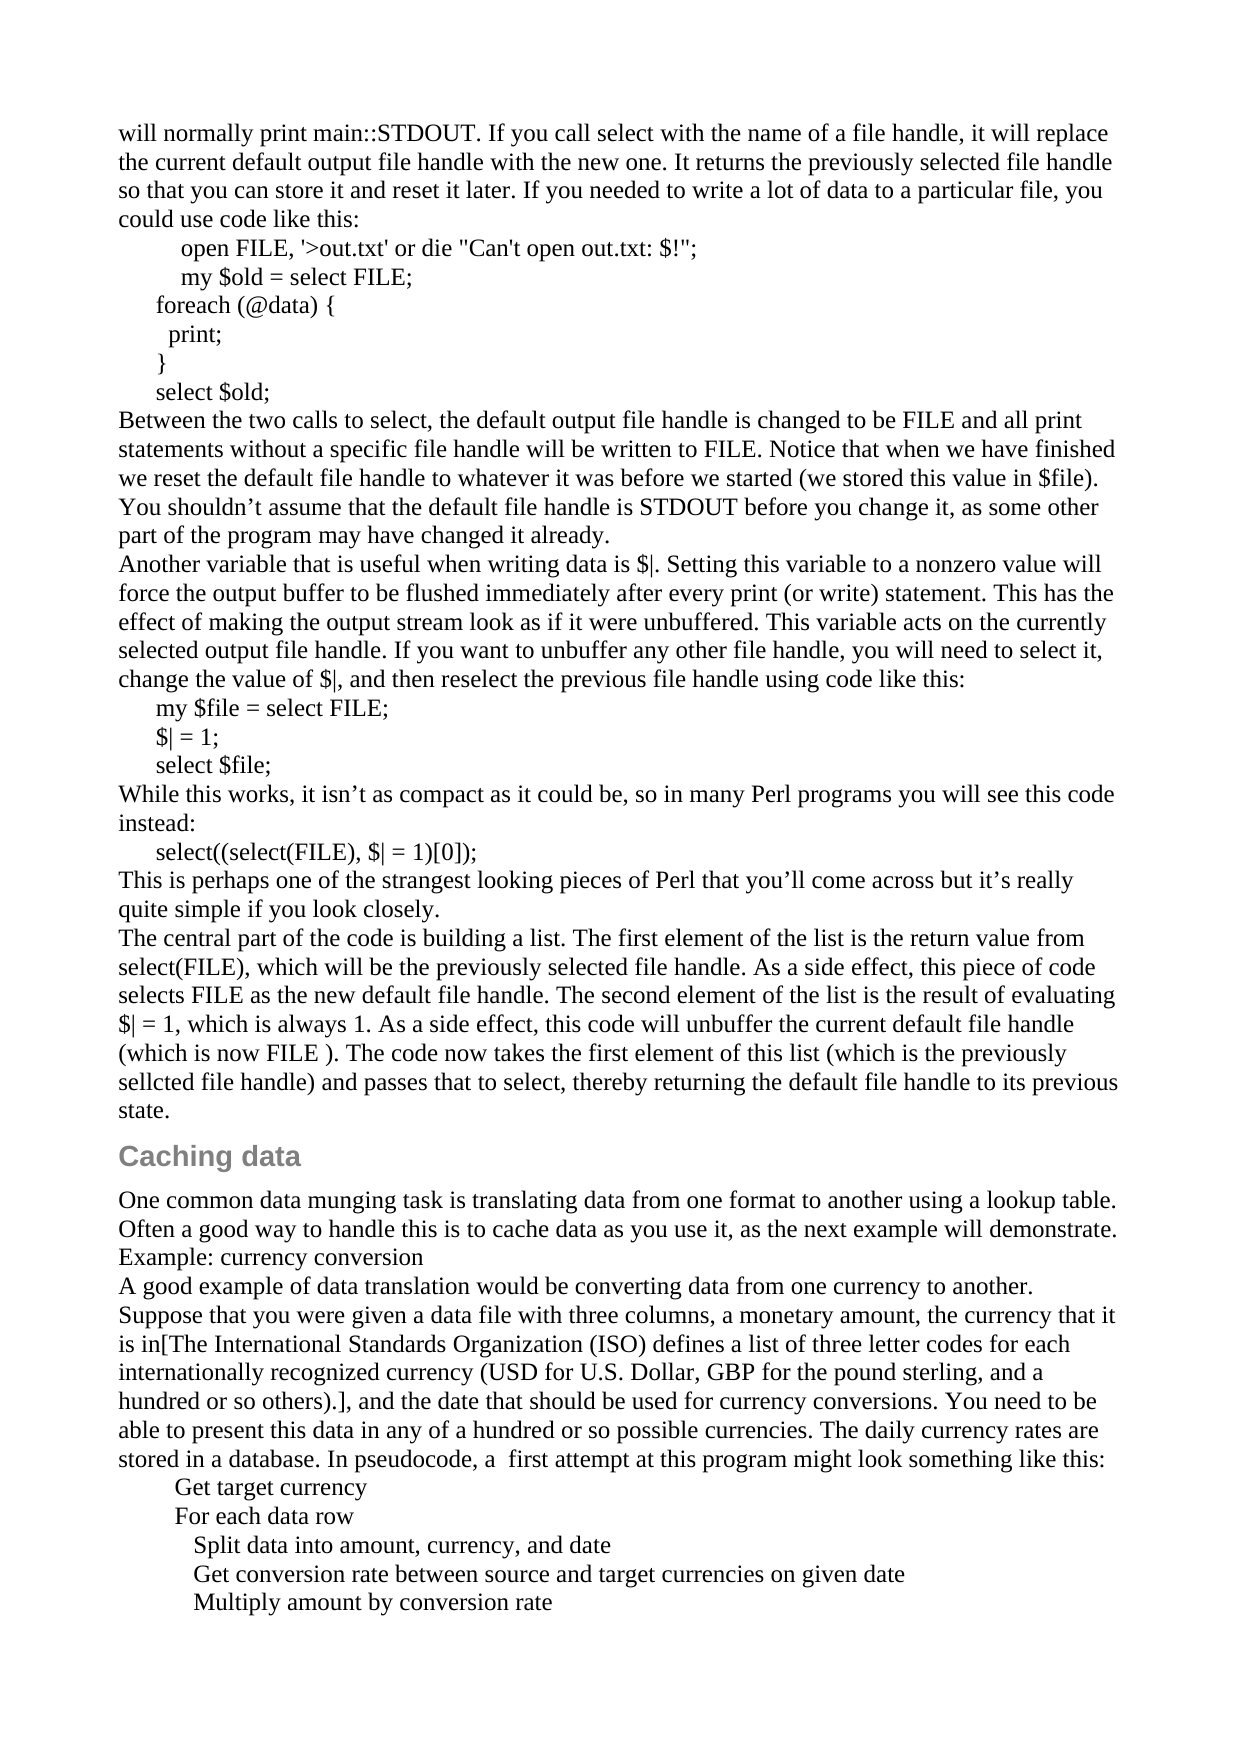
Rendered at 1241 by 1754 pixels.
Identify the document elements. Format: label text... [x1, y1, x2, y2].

text Another variable that is useful when writing data is $|. Setting this variable to a nonzero value will force the output buffer to be flushed immediately after every print (or write) statement. This has the effect of making the output stream look as if it were unbuffered. This variable acts on the currently selected output file handle. If you want to unbuffer any other file handle, you will need to select it, change the value of $|, and then reselect the previous file handle using code like this: [118, 549, 1122, 693]
text select $file; [118, 751, 1122, 779]
text my $old = select FILE; [118, 262, 1122, 291]
text One common data munging task is translating data from one format to another using a lookup table. Often a good way to handle this is to cache data as you use it, as the next example will demonstrate. [118, 1185, 1122, 1242]
text For each data row [118, 1501, 1122, 1530]
text $| = 1; [118, 722, 1122, 751]
text Example: currency conversion [118, 1242, 1122, 1271]
text foreach (@data) { [118, 291, 1122, 319]
text A good example of data translation would be converting data from one currency to another. Suppose that you were given a data file with three columns, a monetary amount, the currency that it is in[The International Standards Organization (ISO) defines a list of three letter codes for each internationally recognized currency (USD for U.S. Dollar, GBP for the pound sterling, and a hundred or so others).], and the date that should be used for currency conversions. You need to be able to present this data in any of a hundred or so possible currencies. The daily currency rates are stored in a database. In pseudocode, a first attempt at this program might look something like this: [118, 1271, 1122, 1472]
text } [118, 348, 1122, 377]
text Between the two calls to select, the default output file handle is changed to be FILE and all print statements without a specific file handle will be written to FILE. Notice that when we have finished we reset the default file handle to whatever it was before we started (we stored this value in $file). You shouldn’t assume that the default file handle is STDOUT before you change it, as some other part of the program may have changed it already. [118, 406, 1122, 549]
text my $file = select FILE; [118, 693, 1122, 722]
text Get conversion rate between source and target currencies on given date [118, 1559, 1122, 1587]
text open FILE, '>out.txt' or die "Can't open out.txt: $!"; [118, 233, 1122, 262]
subtitle Caching data [118, 1139, 1122, 1172]
text This is perhaps one of the strangest looking pieces of Perl that you’ll come across but it’s really quite simple if you look closely. [118, 866, 1122, 923]
text select $old; [118, 377, 1122, 406]
text print; [118, 319, 1122, 348]
text select((select(FILE), $| = 1)[0]); [118, 837, 1122, 866]
text Get target currency [118, 1472, 1122, 1501]
text The central part of the code is building a list. The first element of the list is the return value from select(FILE), which will be the previously selected file handle. As a side effect, this piece of code selects FILE as the new default file handle. The second element of the list is the result of evaluating $| = 1, which is always 1. As a side effect, this code will unbuffer the current default file handle (which is now FILE ). The code now takes the first element of this list (which is the previously sellcted file handle) and passes that to select, thereby returning the default file handle to its previous state. [118, 923, 1122, 1124]
text Multiply amount by conversion rate [118, 1587, 1122, 1616]
text will normally print main::STDOUT. If you call select with the name of a file handle, it will replace the current default output file handle with the new one. It returns the previously selected file handle so that you can store it and reset it later. If you needed to write a lot of data to a particular file, you could use code like this: [118, 118, 1122, 233]
text While this works, it isn’t as compact as it could be, so in many Perl programs you will see this code instead: [118, 779, 1122, 837]
text Split data into amount, currency, and date [118, 1530, 1122, 1559]
